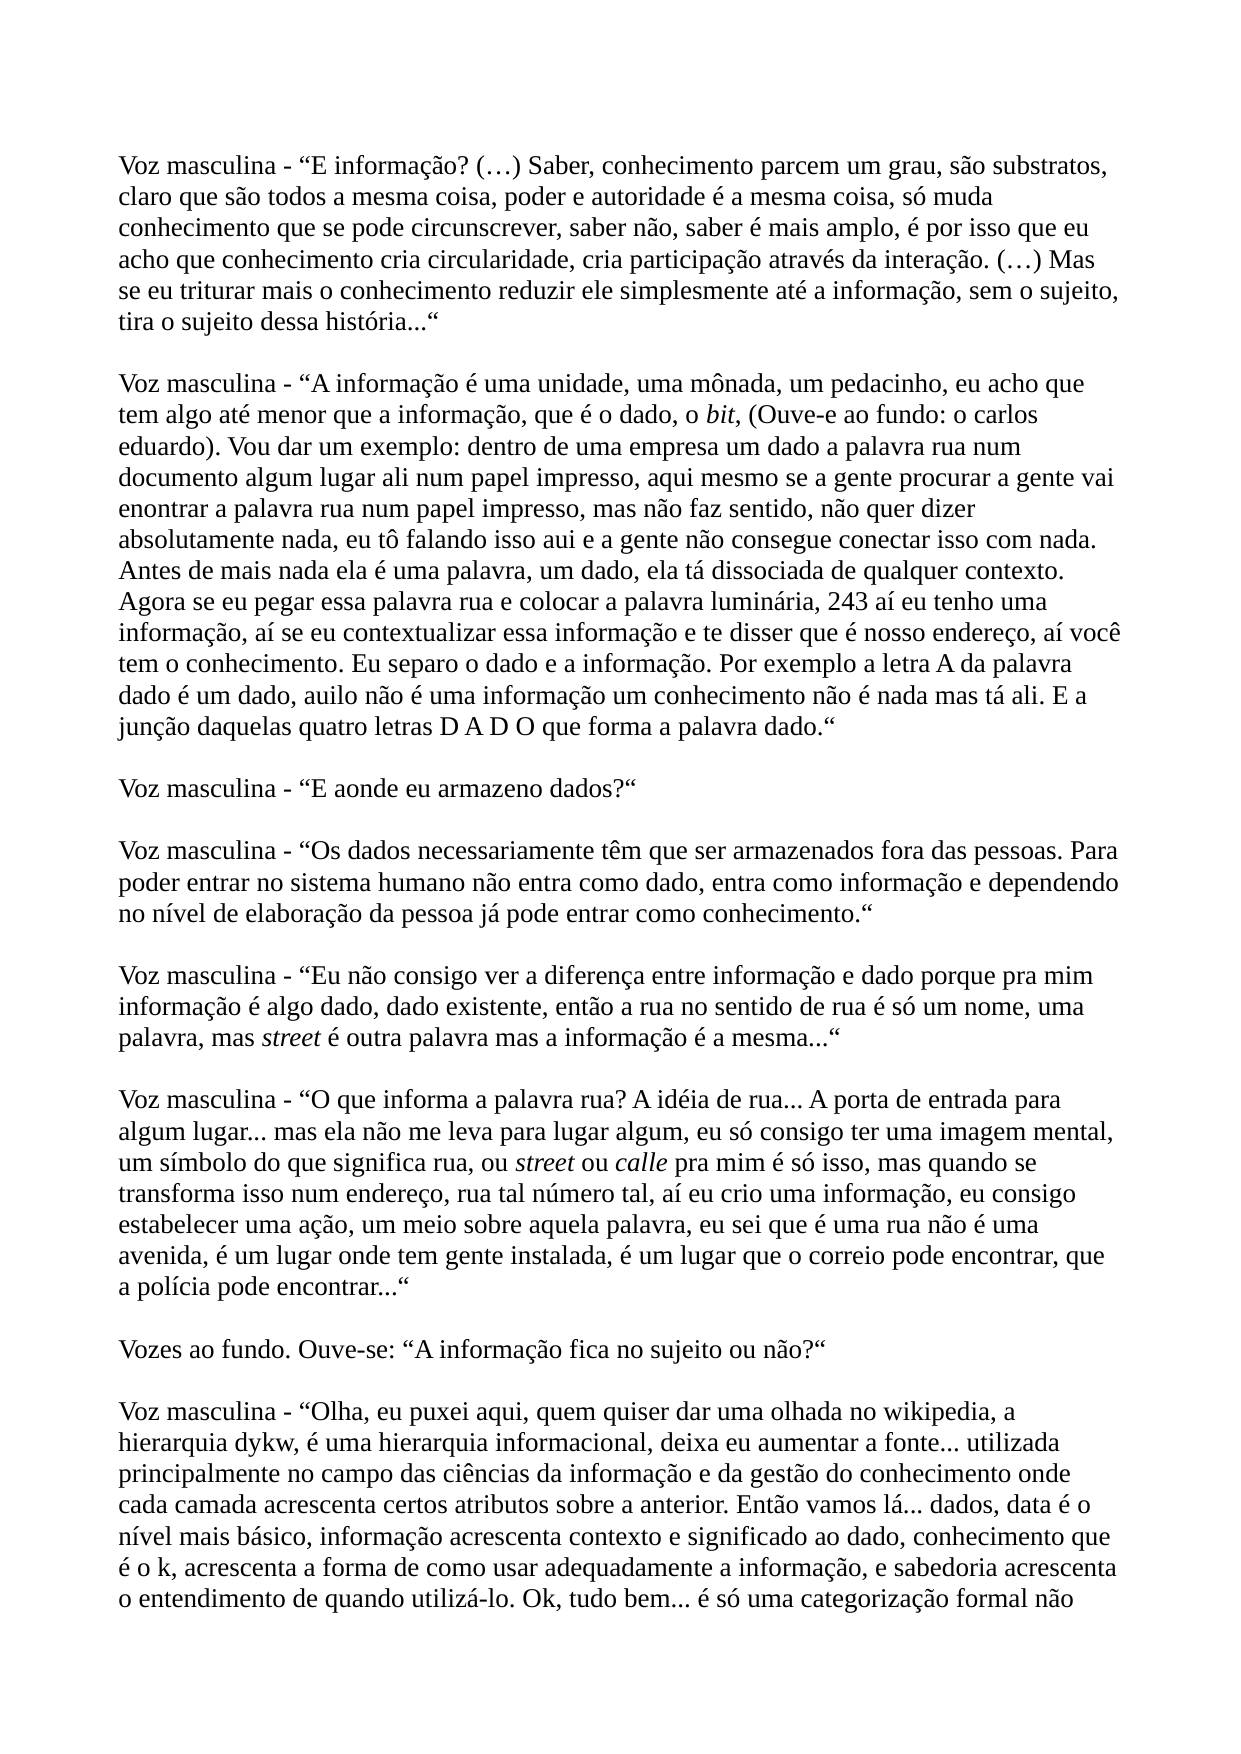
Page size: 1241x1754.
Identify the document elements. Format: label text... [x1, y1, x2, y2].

text Voz masculina - “A informação é uma unidade, uma mônada, um pedacinho, eu acho que tem algo até menor que a informação, que é o dado, o bit, (Ouve-e ao fundo: o carlos eduardo). Vou dar um exemplo: dentro de uma empresa um dado a palavra rua num documento algum lugar ali num papel impresso, aqui mesmo se a gente procurar a gente vai enontrar a palavra rua num papel impresso, mas não faz sentido, não quer dizer absolutamente nada, eu tô falando isso aui e a gente não consegue conectar isso com nada. Antes de mais nada ela é uma palavra, um dado, ela tá dissociada de qualquer contexto. Agora se eu pegar essa palavra rua e colocar a palavra luminária, 243 aí eu tenho uma informação, aí se eu contextualizar essa informação e te disser que é nosso endereço, aí você tem o conhecimento. Eu separo o dado e a informação. Por exemplo a letra A da palavra dado é um dado, auilo não é uma informação um conhecimento não é nada mas tá ali. E a junção daquelas quatro letras D A D O que forma a palavra dado.“ [118, 367, 1122, 741]
text Voz masculina - “Os dados necessariamente têm que ser armazenados fora das pessoas. Para poder entrar no sistema humano não entra como dado, entra como informação e dependendo no nível de elaboração da pessoa já pode entrar como conhecimento.“ [118, 834, 1122, 928]
text Voz masculina - “E informação? (…) Saber, conhecimento parcem um grau, são substratos, claro que são todos a mesma coisa, poder e autoridade é a mesma coisa, só muda conhecimento que se pode circunscrever, saber não, saber é mais amplo, é por isso que eu acho que conhecimento cria circularidade, cria participação através da interação. (…) Mas se eu triturar mais o conhecimento reduzir ele simplesmente até a informação, sem o sujeito, tira o sujeito dessa história...“ [118, 149, 1122, 336]
text Vozes ao fundo. Ouve-se: “A informação fica no sujeito ou não?“ [118, 1333, 1122, 1364]
text Voz masculina - “Olha, eu puxei aqui, quem quiser dar uma olhada no wikipedia, a hierarquia dykw, é uma hierarquia informacional, deixa eu aumentar a fonte... utilizada principalmente no campo das ciências da informação e da gestão do conhecimento onde cada camada acrescenta certos atributos sobre a anterior. Então vamos lá... dados, data é o nível mais básico, informação acrescenta contexto e significado ao dado, conhecimento que é o k, acrescenta a forma de como usar adequadamente a informação, e sabedoria acrescenta o entendimento de quando utilizá-lo. Ok, tudo bem... é só uma categorização formal não [118, 1395, 1122, 1613]
text Voz masculina - “O que informa a palavra rua? A idéia de rua... A porta de entrada para algum lugar... mas ela não me leva para lugar algum, eu só consigo ter uma imagem mental, um símbolo do que significa rua, ou street ou calle pra mim é só isso, mas quando se transforma isso num endereço, rua tal número tal, aí eu crio uma informação, eu consigo estabelecer uma ação, um meio sobre aquela palavra, eu sei que é uma rua não é uma avenida, é um lugar onde tem gente instalada, é um lugar que o correio pode encontrar, que a polícia pode encontrar...“ [118, 1084, 1122, 1302]
text Voz masculina - “E aonde eu armazeno dados?“ [118, 772, 1122, 803]
text Voz masculina - “Eu não consigo ver a diferença entre informação e dado porque pra mim informação é algo dado, dado existente, então a rua no sentido de rua é só um nome, uma palavra, mas street é outra palavra mas a informação é a mesma...“ [118, 959, 1122, 1052]
